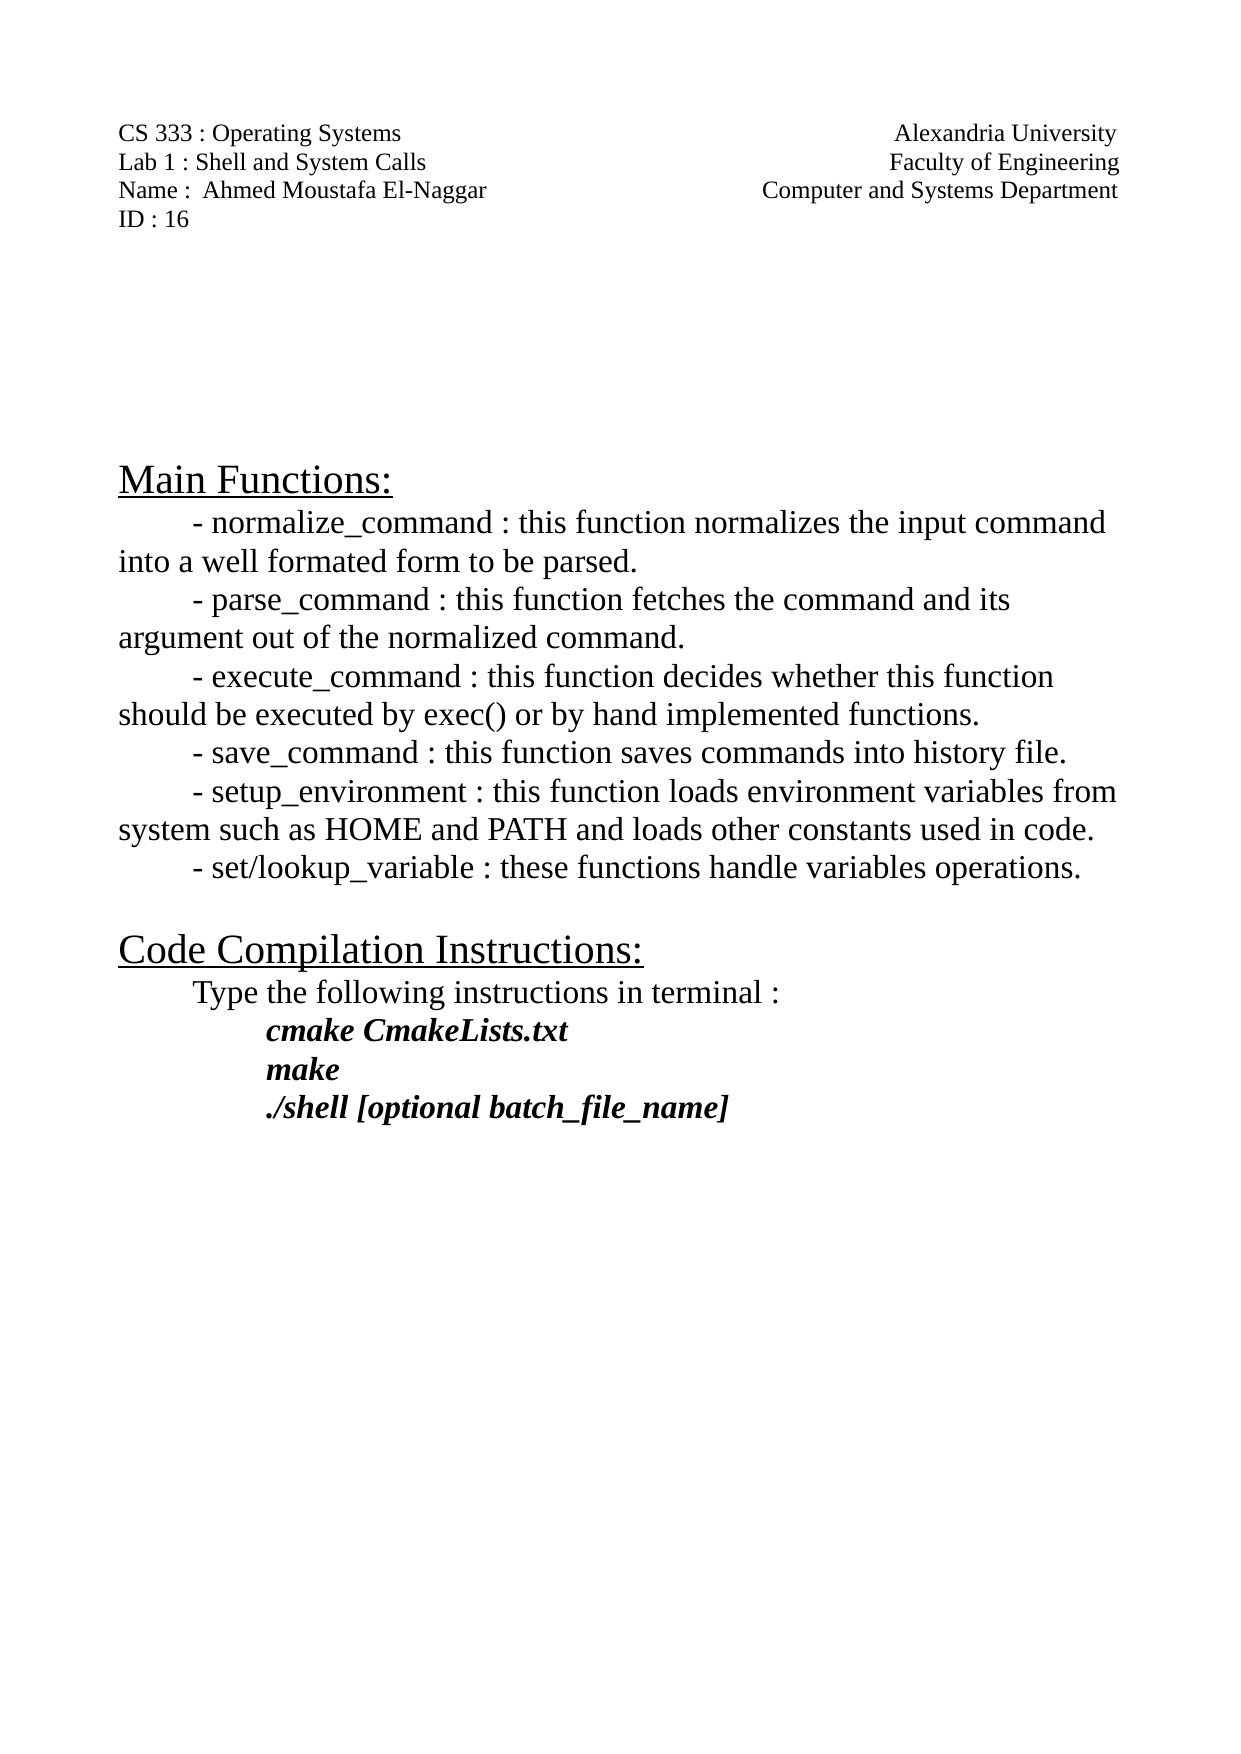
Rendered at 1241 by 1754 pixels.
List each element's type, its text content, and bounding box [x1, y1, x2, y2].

text - setup_environment : this function loads environment variables from system such as HOME and PATH and loads other constants used in code. [118, 771, 1122, 848]
text cmake CmakeLists.txt [118, 1011, 1122, 1049]
text - normalize_command : this function normalizes the input command into a well formated form to be parsed. [118, 503, 1122, 579]
text - execute_command : this function decides whether this function should be executed by exec() or by hand implemented functions. [118, 656, 1122, 733]
text - parse_command : this function fetches the command and its argument out of the normalized command. [118, 579, 1122, 656]
text - set/lookup_variable : these functions handle variables operations. [118, 848, 1122, 886]
text Code Compilation Instructions: [118, 924, 1122, 972]
text Main Functions: [118, 455, 1122, 503]
text make [118, 1049, 1122, 1087]
text ./shell [optional batch_file_name] [118, 1087, 1122, 1126]
text Type the following instructions in terminal : [118, 972, 1122, 1011]
text - save_command : this function saves commands into history file. [118, 733, 1122, 771]
